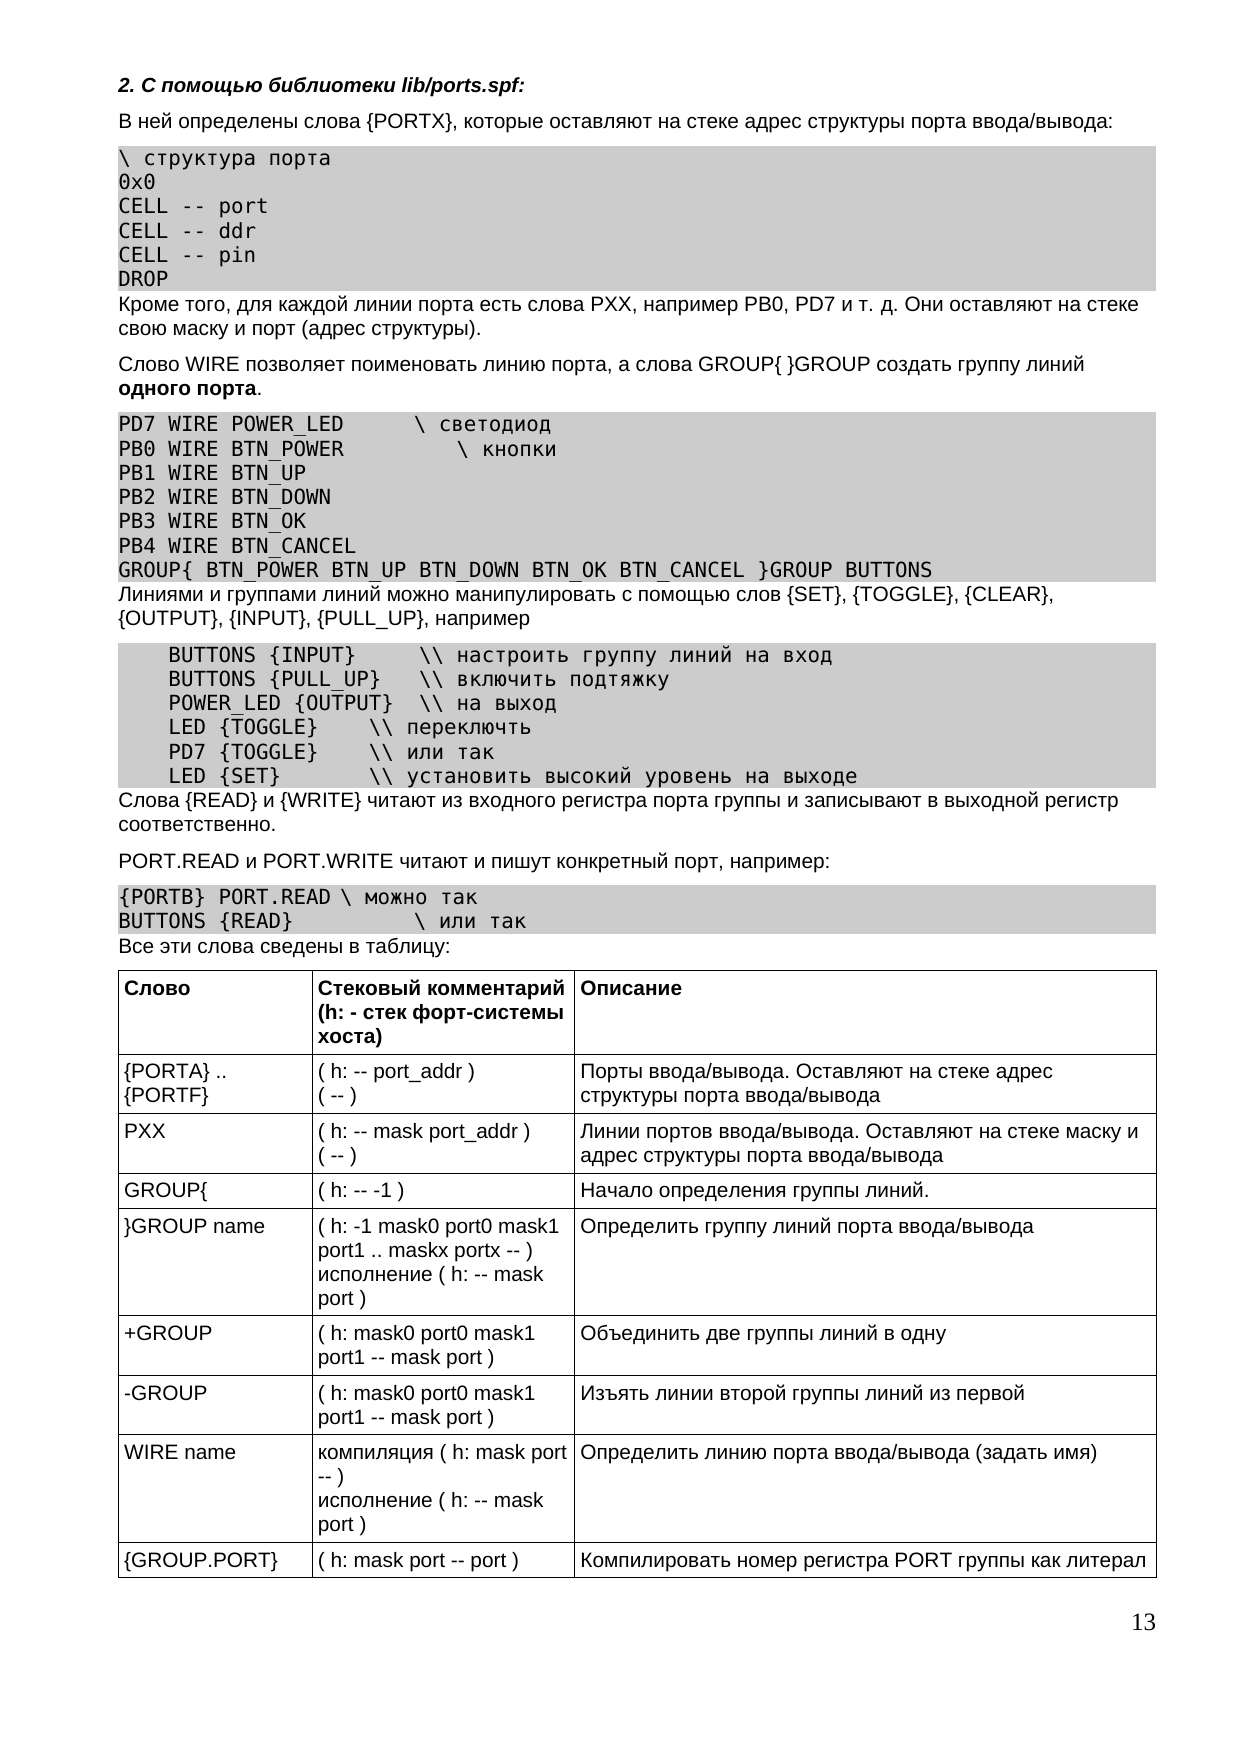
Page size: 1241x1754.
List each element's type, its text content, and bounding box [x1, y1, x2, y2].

table_cell -GROUP [119, 1376, 312, 1434]
table_cell }GROUP name [119, 1209, 312, 1315]
text CELL -- pin [256, 243, 1156, 267]
subtitle 2. С помощью библиотеки lib/ports.spf: [118, 73, 1156, 97]
table_cell Объединить две группы линий в одну [575, 1316, 1156, 1375]
table_cell Компилировать номер регистра PORT группы как литерал [575, 1543, 1156, 1577]
table_cell ( h: -- mask port_addr ) ( -- ) [313, 1114, 574, 1172]
text PB0 WIRE BTN_POWER \ кнопки [118, 437, 1156, 461]
table_cell ( h: mask0 port0 mask1 port1 -- mask port ) [313, 1376, 574, 1434]
text CELL -- ddr [256, 219, 1156, 243]
table_cell ( h: -- port_addr ) ( -- ) [313, 1055, 574, 1113]
text {PORTB} PORT.READ \ можно так [118, 885, 1156, 909]
text BUTTONS {PULL_UP} \\ включить подтяжку [118, 667, 1156, 691]
text LED {TOGGLE} \\ переключть [118, 715, 1156, 740]
text POWER_LED {OUTPUT} \\ на выход [118, 691, 1156, 715]
text PD7 {TOGGLE} \\ или так [118, 740, 1156, 764]
text Линиями и группами линий можно манипулировать с помощью слов {SET}, {TOGGLE}, {CLEAR}, {OUTPUT}, {INPUT}, {PULL_UP}, например [118, 582, 1156, 630]
text Кроме того, для каждой линии порта есть слова PXX, например PB0, PD7 и т. д. Они оставляют на стеке свою маску и порт (адрес структуры). [118, 291, 1156, 339]
text PB3 WIRE BTN_OK [118, 509, 1156, 534]
table_cell ( h: -- -1 ) [313, 1174, 574, 1208]
table_cell Начало определения группы линий. [575, 1174, 1156, 1208]
table_cell Линии портов ввода/вывода. Оставляют на стеке маску и адрес структуры порта ввода/вывода [575, 1114, 1156, 1172]
text Слова {READ} и {WRITE} читают из входного регистра порта группы и записывают в выходной регистр соответственно. [118, 788, 1156, 836]
text 0x0 [156, 170, 1156, 194]
text PB1 WIRE BTN_UP [118, 461, 1156, 485]
text PB2 WIRE BTN_DOWN [118, 485, 1156, 509]
table_cell компиляция ( h: mask port -- ) исполнение ( h: -- mask port ) [313, 1435, 574, 1542]
table_cell {GROUP.PORT} [119, 1543, 312, 1577]
table_cell PXX [119, 1114, 312, 1172]
table_header Слово [119, 971, 312, 1053]
text PORT.READ и PORT.WRITE читают и пишут конкретный порт, например: [118, 849, 1156, 873]
text PB4 WIRE BTN_CANCEL [118, 534, 1156, 558]
table_cell WIRE name [119, 1435, 312, 1542]
text \ структура порта [331, 146, 1156, 170]
text GROUP{ BTN_POWER BTN_UP BTN_DOWN BTN_OK BTN_CANCEL }GROUP BUTTONS [118, 558, 1156, 582]
text CELL -- port [268, 194, 1156, 219]
text BUTTONS {INPUT} \\ настроить группу линий на вход [118, 643, 1156, 667]
table_header Стековый комментарий (h: - стек форт-системы хоста) [313, 971, 574, 1053]
table_cell ( h: -1 mask0 port0 mask1 port1 .. maskx portx -- ) исполнение ( h: -- mask port ) [313, 1209, 574, 1315]
table_cell Определить группу линий порта ввода/вывода [575, 1209, 1156, 1315]
table_cell ( h: mask port -- port ) [313, 1543, 574, 1577]
table_cell Определить линию порта ввода/вывода (задать имя) [575, 1435, 1156, 1542]
text DROP [168, 267, 1156, 291]
table_cell ( h: mask0 port0 mask1 port1 -- mask port ) [313, 1316, 574, 1375]
table_cell {PORTA} .. {PORTF} [119, 1055, 312, 1113]
table_cell Изъять линии второй группы линий из первой [575, 1376, 1156, 1434]
table_cell GROUP{ [119, 1174, 312, 1208]
text В ней определены слова {PORTX}, которые оставляют на стеке адрес структуры порта ввода/вывода: [118, 109, 1156, 133]
text PD7 WIRE POWER_LED \ светодиод [118, 412, 1156, 437]
text LED {SET} \\ установить высокий уровень на выходе [118, 764, 1156, 788]
table_cell +GROUP [119, 1316, 312, 1375]
text BUTTONS {READ} \ или так [118, 909, 1156, 934]
text Все эти слова сведены в таблицу: [118, 934, 1156, 958]
table_header Описание [575, 971, 1156, 1053]
text Слово WIRE позволяет поименовать линию порта, а слова GROUP{ }GROUP создать группу линий одного порта. [118, 352, 1156, 400]
table_cell Порты ввода/вывода. Оставляют на стеке адрес структуры порта ввода/вывода [575, 1055, 1156, 1113]
